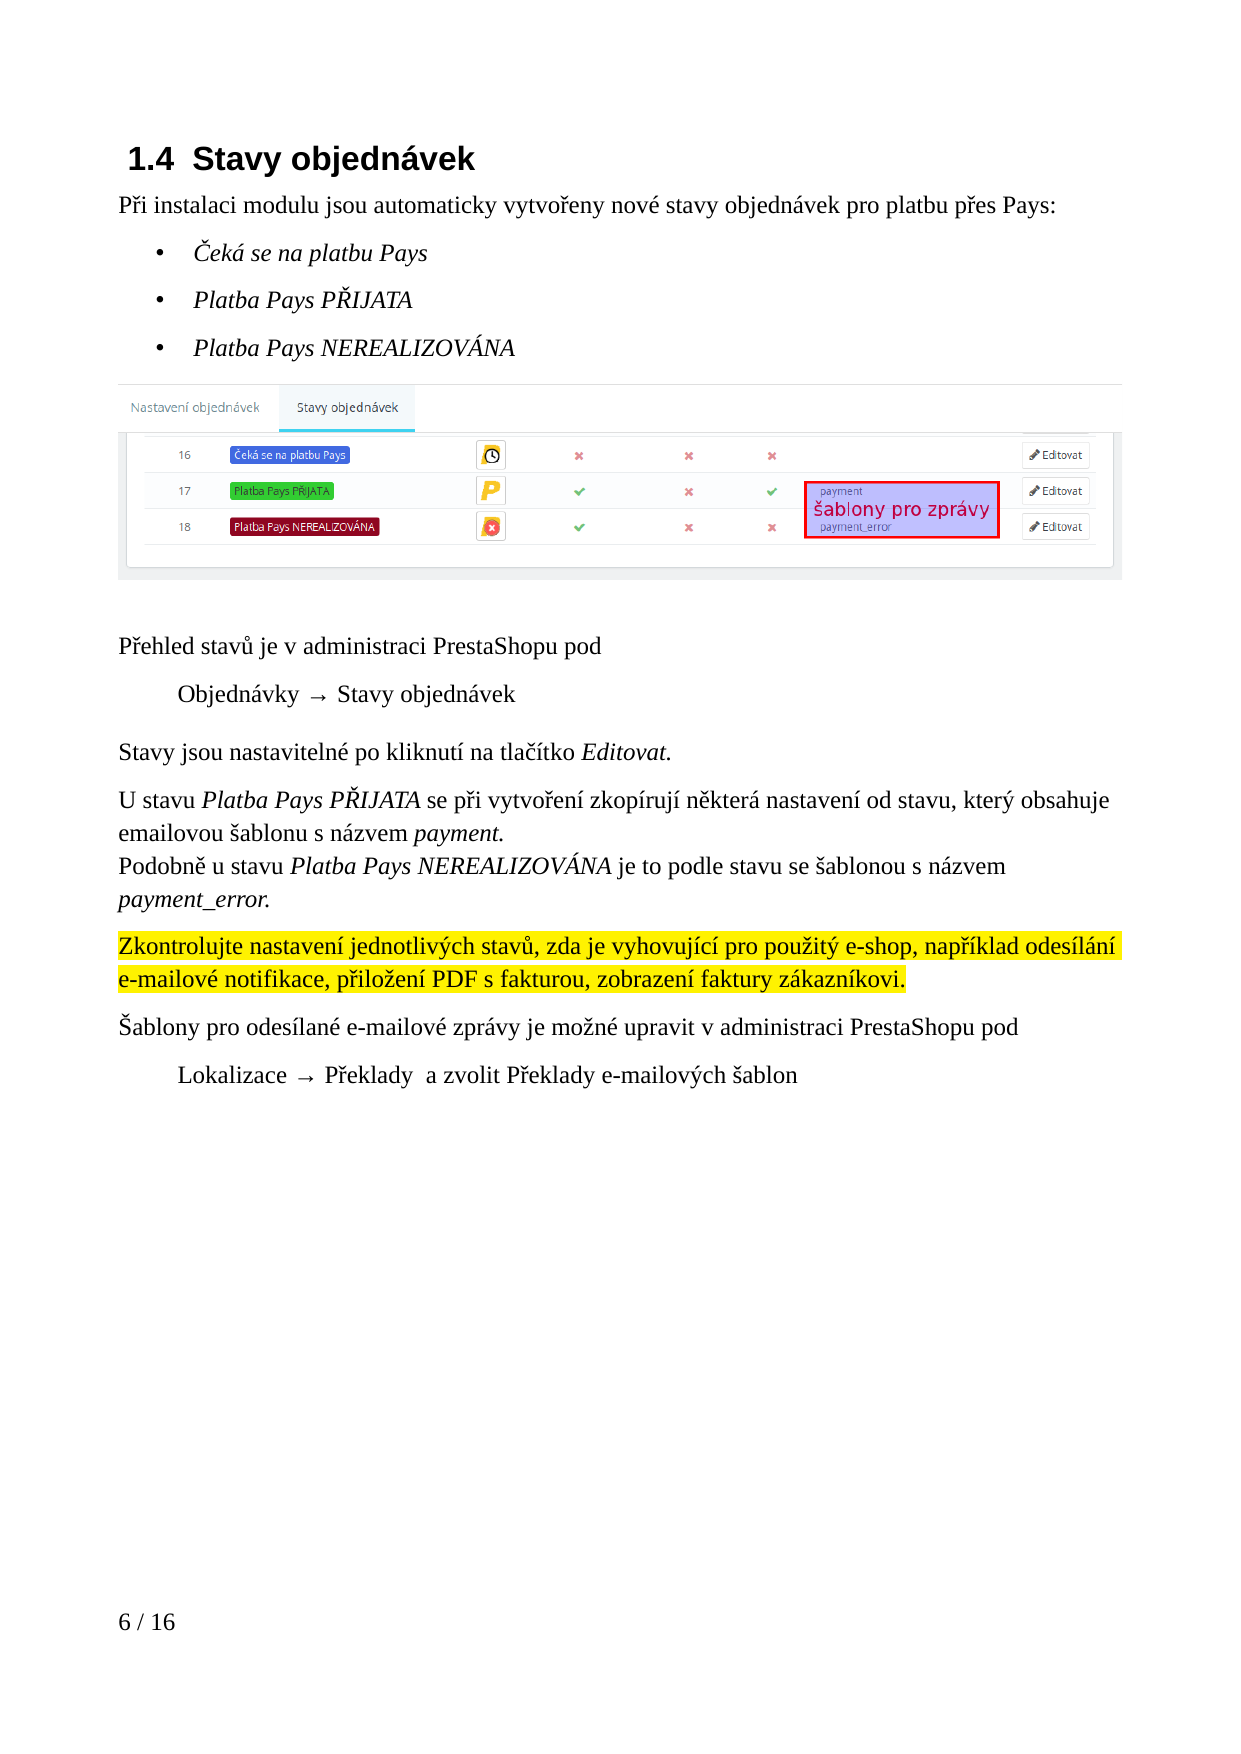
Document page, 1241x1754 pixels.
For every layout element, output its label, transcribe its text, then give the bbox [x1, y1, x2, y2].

text U stavu Platba Pays PŘIJATA se při vytvoření zkopírují některá nastavení od stavu, který obsahuje emailovou šablonu s názvem payment. Podobně u stavu Platba Pays NEREALIZOVÁNA je to podle stavu se šablonou s názvem payment_error. [118, 785, 1122, 913]
text Šablony pro odesílané e-mailové zprávy je možné upravit v administraci PrestaShopu pod [118, 1012, 1122, 1041]
text Přehled stavů je v administraci PrestaShopu pod [118, 631, 1122, 660]
list Platba Pays NEREALIZOVÁNA [156, 333, 1122, 362]
list Platba Pays PŘIJATA [156, 285, 1122, 314]
text Objednávky → Stavy objednávek [177, 679, 1063, 708]
text Lokalizace → Překlady a zvolit Překlady e-mailových šablon [177, 1060, 1063, 1088]
list Čeká se na platbu Pays [156, 238, 1122, 266]
subtitle Stavy objednávek [118, 139, 1122, 178]
picture [118, 380, 1123, 580]
text Při instalaci modulu jsou automaticky vytvořeny nové stavy objednávek pro platbu přes Pays: [118, 190, 1122, 219]
text Stavy jsou nastavitelné po kliknutí na tlačítko Editovat. [118, 737, 1122, 766]
text Zkontrolujte nastavení jednotlivých stavů, zda je vyhovující pro použitý e-shop, například odesílání e-mailové notifikace, přiložení PDF s fakturou, zobrazení faktury zákazníkovi. [118, 931, 1122, 993]
